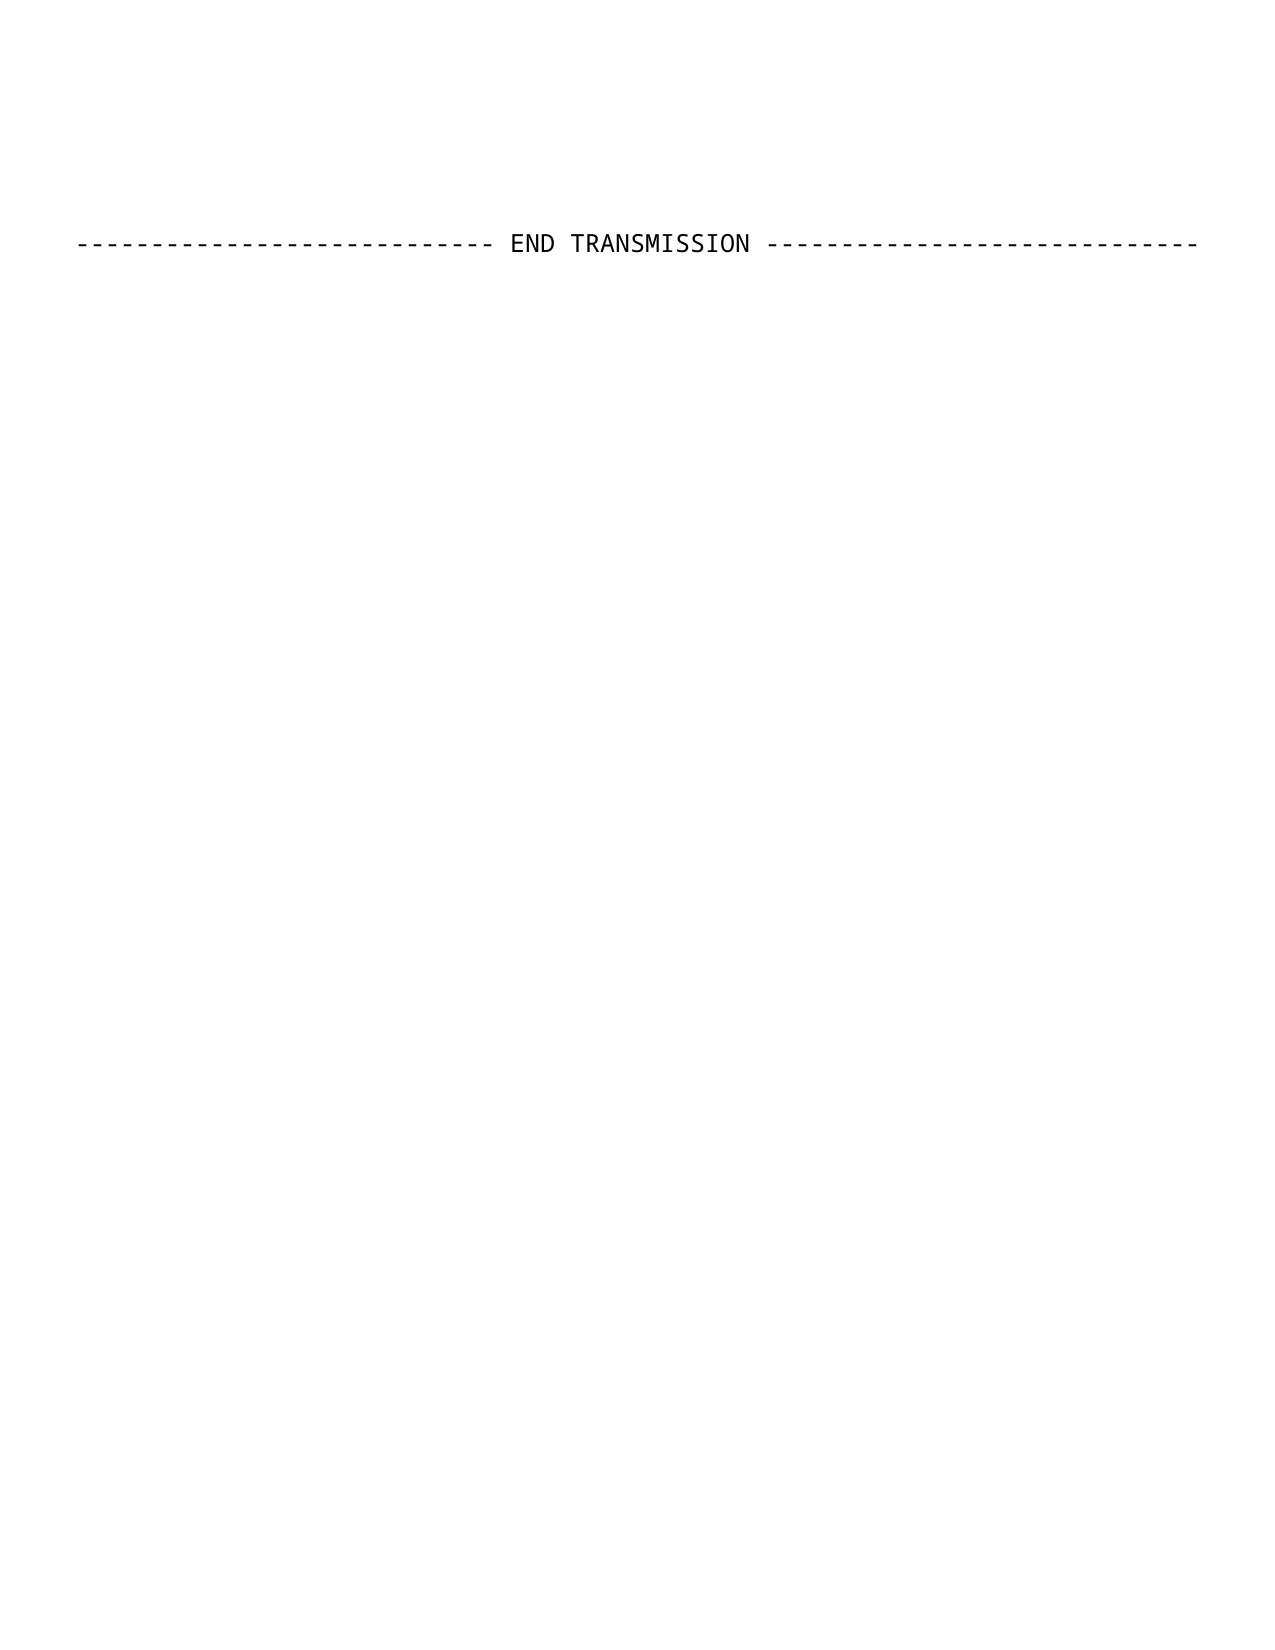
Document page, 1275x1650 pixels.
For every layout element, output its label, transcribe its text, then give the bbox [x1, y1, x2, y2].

text ---------------------------- END TRANSMISSION ----------------------------- [75, 225, 1200, 259]
